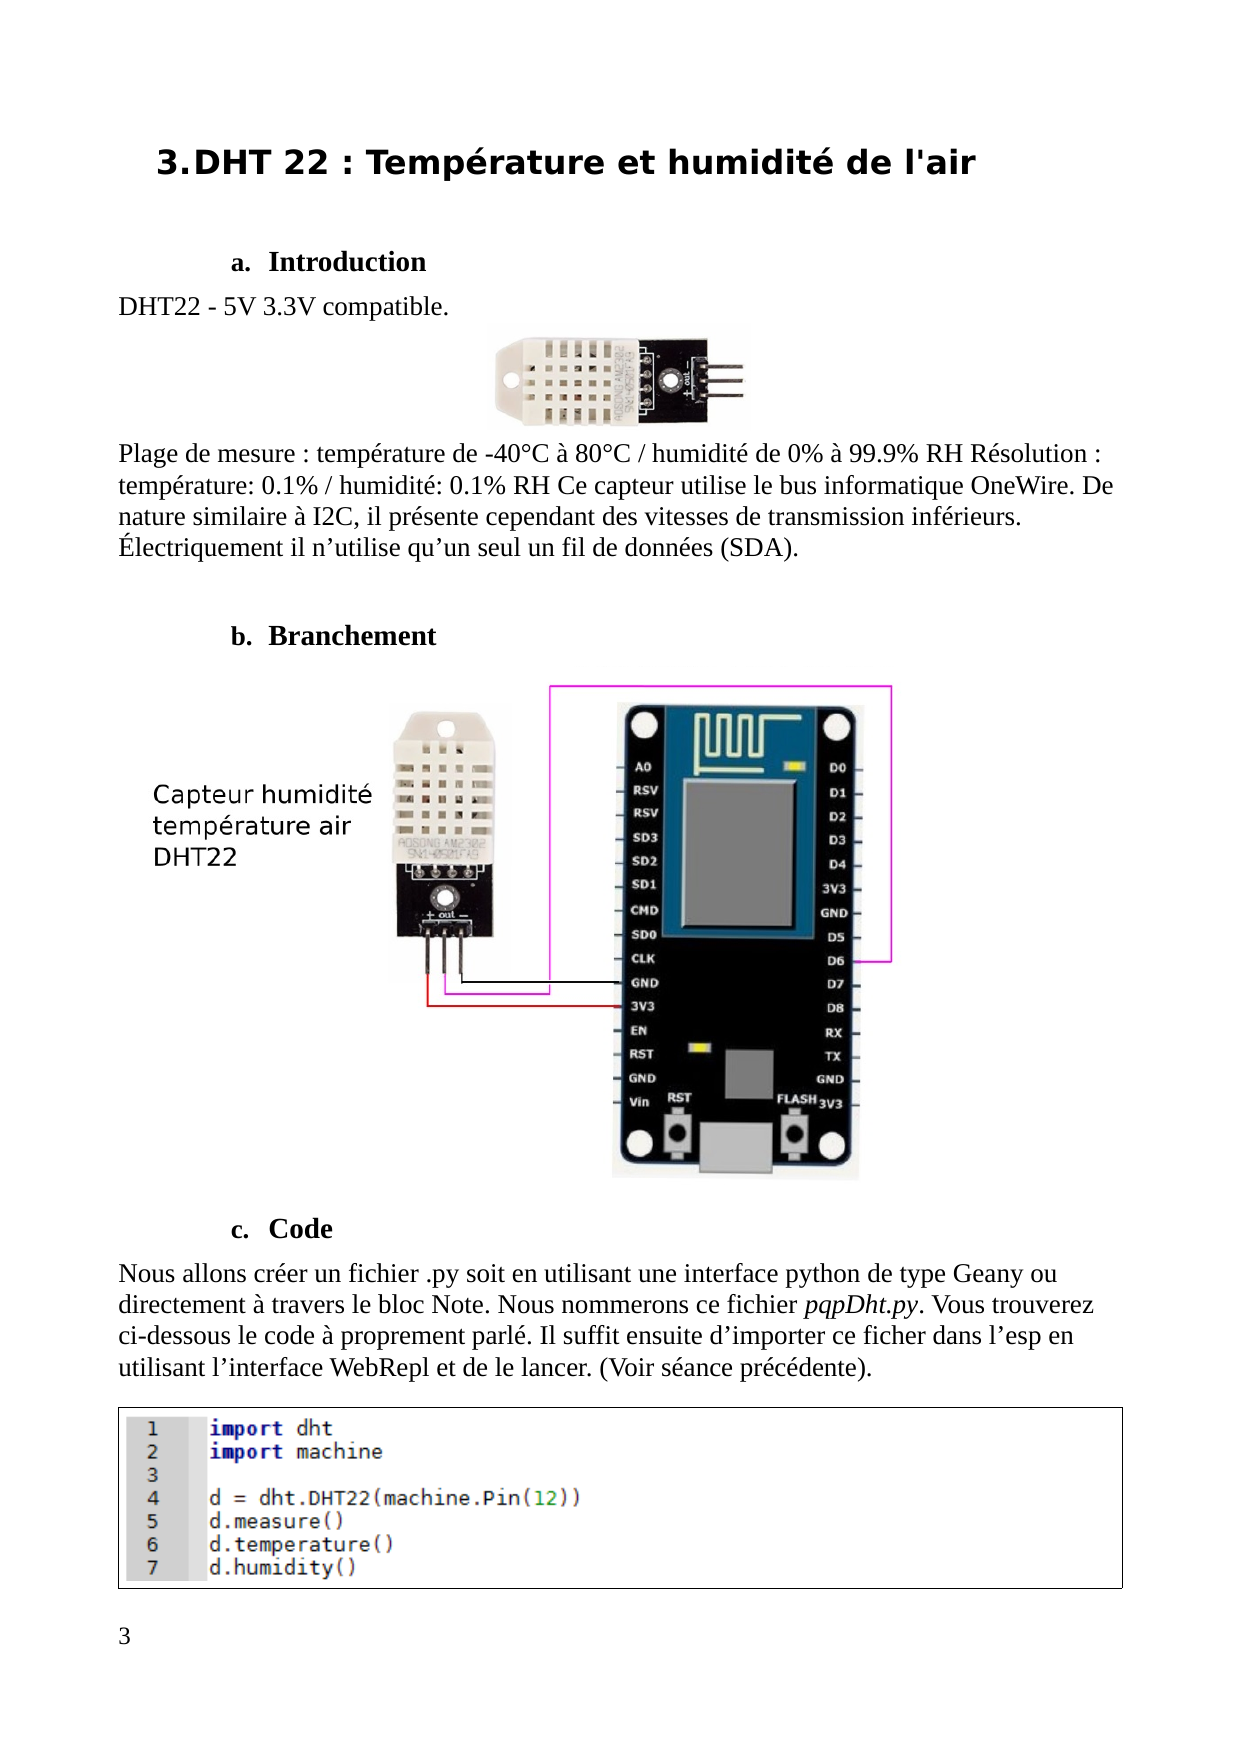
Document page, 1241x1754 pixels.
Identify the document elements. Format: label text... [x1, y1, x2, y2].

table_header [119, 1408, 1122, 1588]
subtitle Introduction [231, 244, 1122, 278]
text Nous allons créer un fichier .py soit en utilisant une interface python de type Geany ou directement à travers le bloc Note. Nous nommerons ce fichier pqpDht.py. Vous trouverez ci-dessous le code à proprement parlé. Il suffit ensuite d’importer ce ficher dans l’esp en utilisant l’interface WebRepl et de le lancer. (Voir séance précédente). [118, 1257, 1122, 1382]
picture [119, 666, 908, 1185]
picture [487, 323, 754, 436]
subtitle Branchement [231, 618, 1122, 652]
text DHT22 - 5V 3.3V compatible. [118, 290, 1122, 322]
subtitle DHT 22 : Température et humidité de l'air [156, 143, 1122, 182]
text Plage de mesure : température de -40°C à 80°C / humidité de 0% à 99.9% RH Résolution : température: 0.1% / humidité: 0.1% RH Ce capteur utilise le bus informatique OneWire. De nature similaire à I2C, il présente cependant des vitesses de transmission inférieurs. Électriquement il n’utilise qu’un seul un fil de données (SDA). [118, 322, 1122, 562]
subtitle Code [231, 1211, 1122, 1245]
